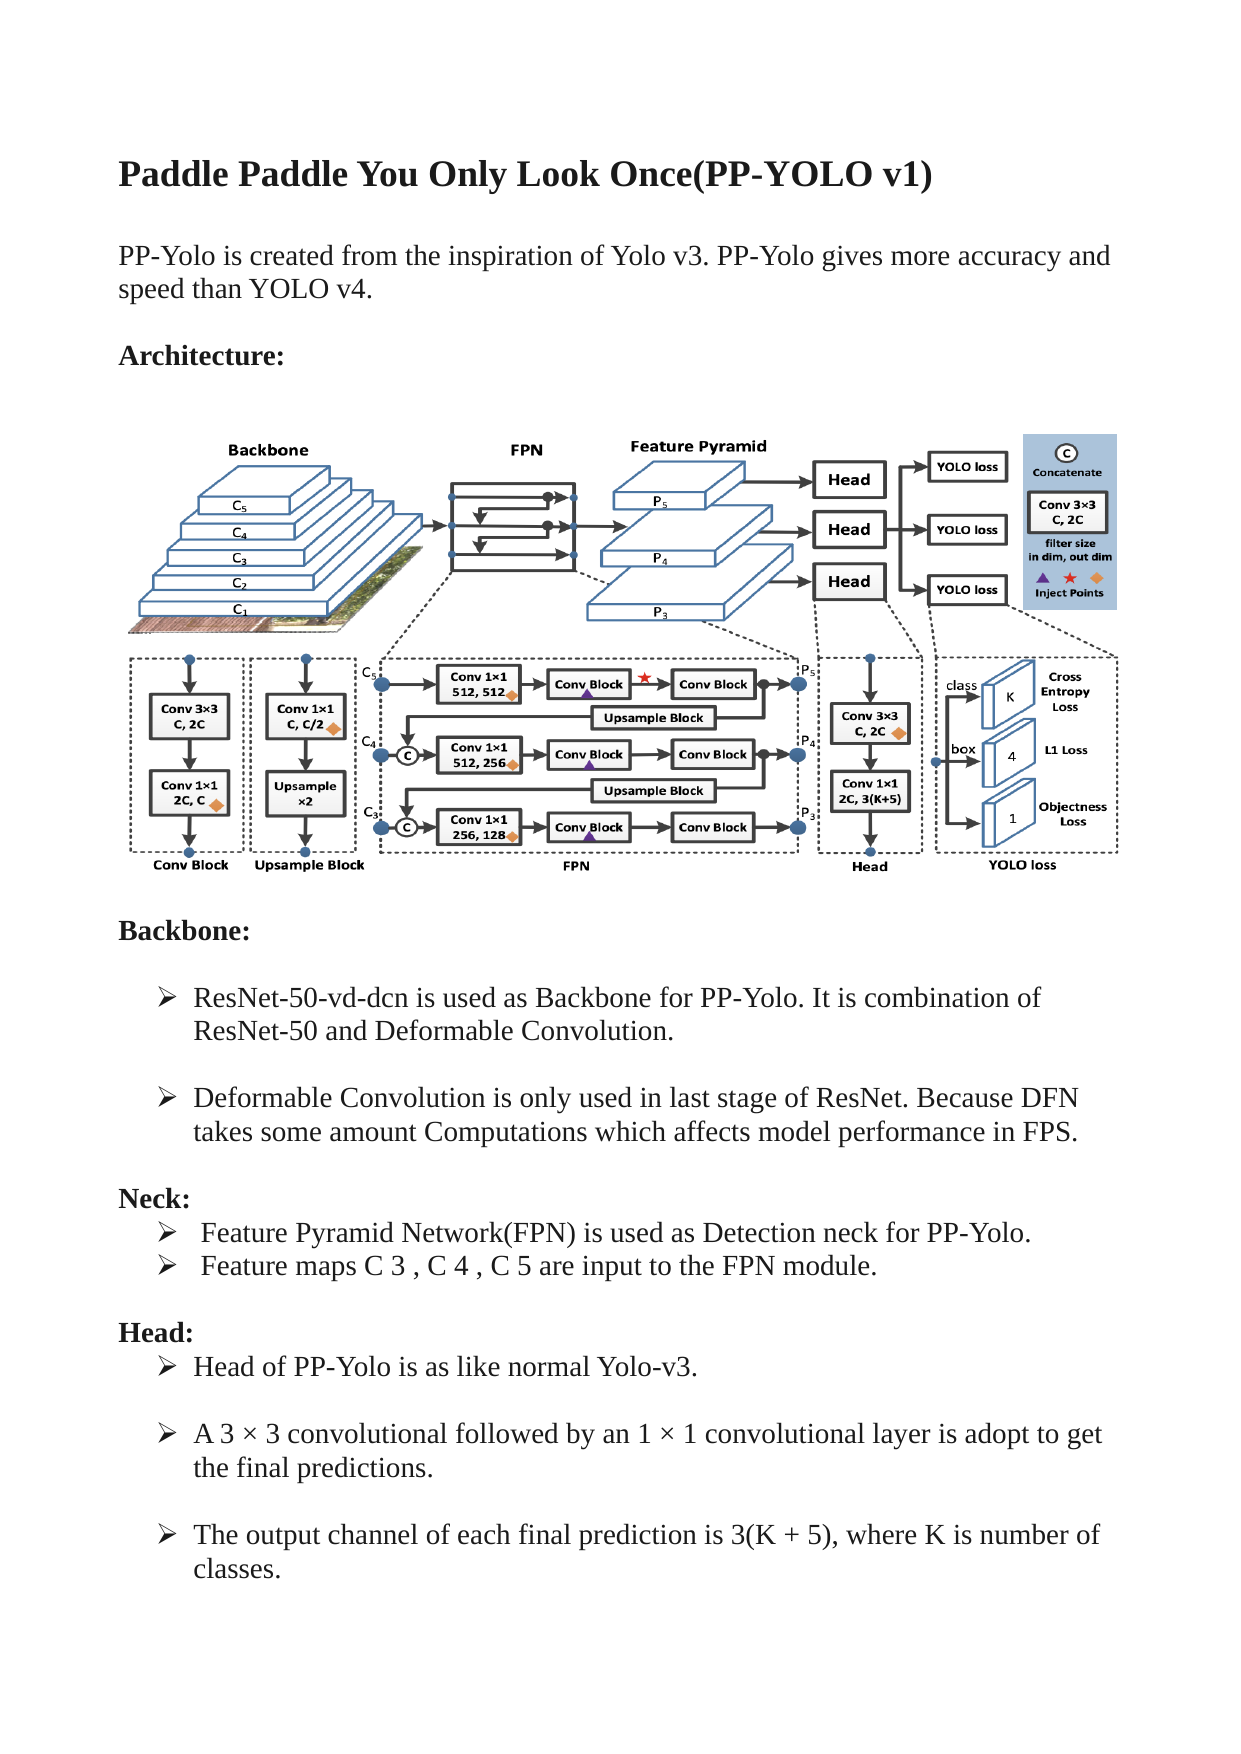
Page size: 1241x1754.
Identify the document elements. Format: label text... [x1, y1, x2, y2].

text Architecture: [118, 338, 1122, 372]
text PP-Yolo is created from the inspiration of Yolo v3. PP-Yolo gives more accuracy and speed than YOLO v4. [118, 238, 1122, 305]
list Head of PP-Yolo is as like normal Yolo-v3. [156, 1349, 1122, 1383]
list Feature Pyramid Network(FPN) is used as Detection neck for PP-Yolo. [156, 1215, 1122, 1248]
list A 3 × 3 convolutional followed by an 1 × 1 convolutional layer is adopt to get the final predictions. [156, 1416, 1122, 1483]
text Paddle Paddle You Only Look Once(PP-YOLO v1) [118, 152, 1122, 195]
list The output channel of each final prediction is 3(K + 5), where K is number of classes. [156, 1517, 1122, 1584]
text Head: [118, 1316, 1122, 1349]
list ResNet-50-vd-dcn is used as Backbone for PP-Yolo. It is combination of ResNet-50 and Deformable Convolution. [156, 980, 1122, 1047]
picture [98, 405, 1143, 880]
list Deformable Convolution is only used in last stage of ResNet. Because DFN takes some amount Computations which affects model performance in FPS. [156, 1081, 1122, 1148]
text Backbone: [118, 913, 1122, 946]
text Neck: [118, 1181, 1122, 1215]
list Feature maps C 3 , C 4 , C 5 are input to the FPN module. [156, 1248, 1122, 1282]
